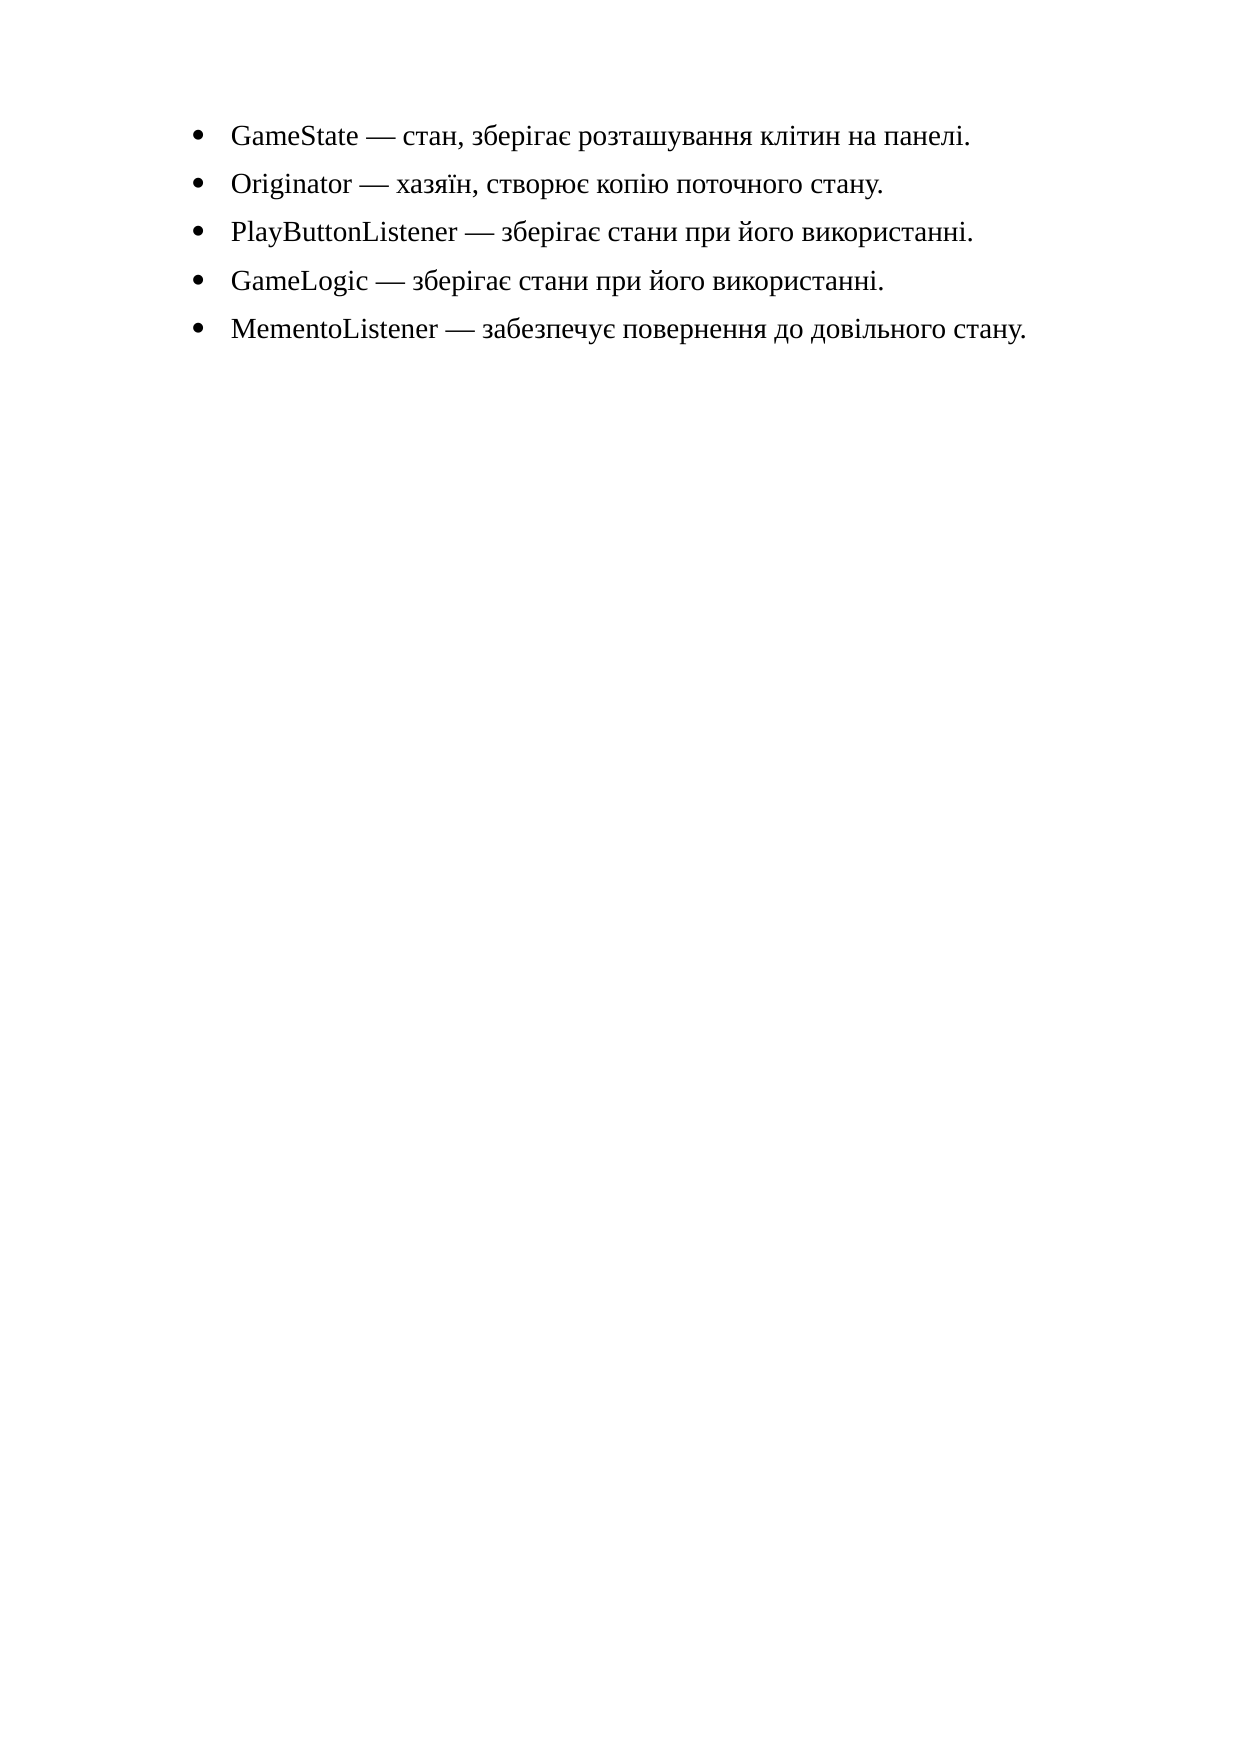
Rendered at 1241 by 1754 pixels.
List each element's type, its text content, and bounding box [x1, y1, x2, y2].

list MementoListener — забезпечує повернення до довільного стану. [193, 311, 1152, 345]
list PlayButtonListener — зберігає стани при його використанні. [193, 214, 1152, 248]
list GameState — стан, зберігає розташування клітин на панелі. [193, 118, 1152, 152]
list Originator — хазяїн, створює копію поточного стану. [193, 166, 1152, 200]
list GameLogic — зберігає стани при його використанні. [193, 263, 1152, 296]
